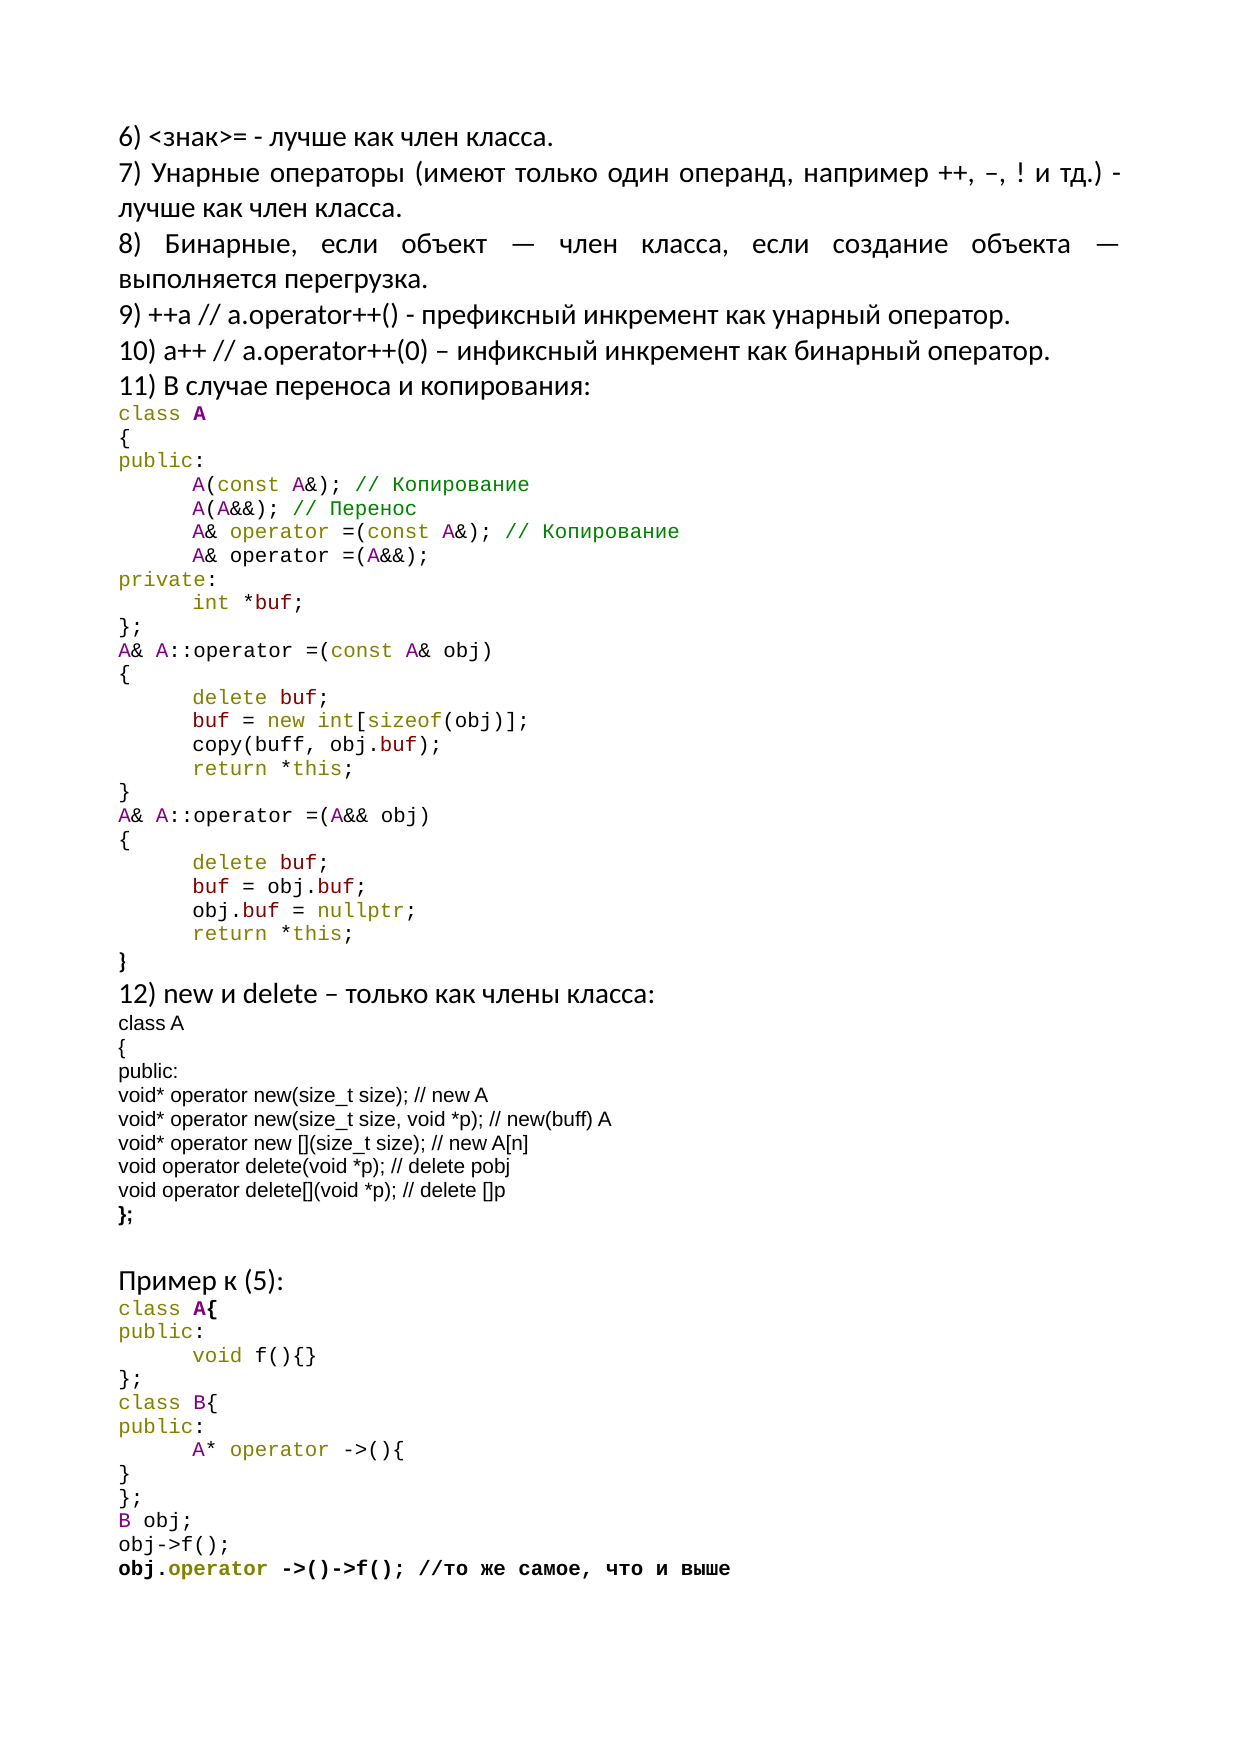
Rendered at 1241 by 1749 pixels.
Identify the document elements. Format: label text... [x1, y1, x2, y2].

text { [118, 1034, 1122, 1058]
text class A [118, 1011, 1122, 1034]
text Пример к (5): [118, 1262, 1122, 1297]
text public: [118, 1321, 1122, 1345]
text } [118, 1463, 1122, 1487]
text void* operator new [](size_t size); // new A[n] [118, 1130, 1122, 1154]
text { [118, 829, 1122, 852]
text } [118, 947, 1122, 975]
text 9) ++а // а.operator++() - префиксный инкремент как унарный оператор. [118, 296, 1122, 332]
text void operator delete[](void *p); // delete []p [118, 1178, 1122, 1202]
text class A{ [118, 1297, 1122, 1321]
text return *this; [118, 758, 1122, 781]
text void f(){} [118, 1345, 1122, 1368]
text A* operator ->(){ [118, 1439, 1122, 1463]
text obj.operator ->()->f(); //то же самое, что и выше [118, 1558, 1122, 1581]
text { [118, 663, 1122, 687]
text class B{ [118, 1392, 1122, 1416]
text public: [118, 450, 1122, 474]
text obj.buf = nullptr; [118, 900, 1122, 923]
text public: [118, 1058, 1122, 1082]
text A& A::operator =(const A& obj) [118, 639, 1122, 663]
text }; [118, 1202, 1122, 1226]
text 7) Унарные операторы (имеют только один операнд, например ++, –, ! и тд.) - лучше как член класса. [118, 154, 1122, 225]
text A& operator =(A&&); [118, 545, 1122, 569]
text A& A::operator =(A&& obj) [118, 805, 1122, 829]
text private: [118, 569, 1122, 592]
text 8) Бинарные, если объект — член класса, если создание объекта — выполняется перегрузка. [118, 225, 1122, 296]
text }; [118, 1368, 1122, 1392]
text int *buf; [118, 592, 1122, 616]
text class A [118, 403, 1122, 427]
text return *this; [118, 923, 1122, 947]
text 11) В случае переноса и копирования: [118, 367, 1122, 403]
text B obj; [118, 1510, 1122, 1534]
text delete buf; [118, 852, 1122, 876]
text 6) <знак>= - лучше как член класса. [118, 118, 1122, 154]
text } [118, 781, 1122, 805]
text 12) new и delete – только как члены класса: [118, 975, 1122, 1011]
text }; [118, 616, 1122, 639]
text A(A&&); // Перенос [118, 498, 1122, 521]
text { [118, 427, 1122, 450]
text A(const A&); // Копирование [118, 474, 1122, 498]
text }; [118, 1487, 1122, 1510]
text A& operator =(const A&); // Копирование [118, 521, 1122, 545]
text 10) a++ // a.operator++(0) – инфиксный инкремент как бинарный оператор. [118, 332, 1122, 367]
text delete buf; [118, 687, 1122, 711]
text buf = obj.buf; [118, 876, 1122, 900]
text void operator delete(void *p); // delete pobj [118, 1154, 1122, 1178]
text void* operator new(size_t size); // new A [118, 1082, 1122, 1106]
text copy(buff, obj.buf); [118, 734, 1122, 758]
text obj->f(); [118, 1534, 1122, 1558]
text buf = new int[sizeof(obj)]; [118, 711, 1122, 734]
text public: [118, 1416, 1122, 1439]
text void* operator new(size_t size, void *p); // new(buff) A [118, 1106, 1122, 1130]
